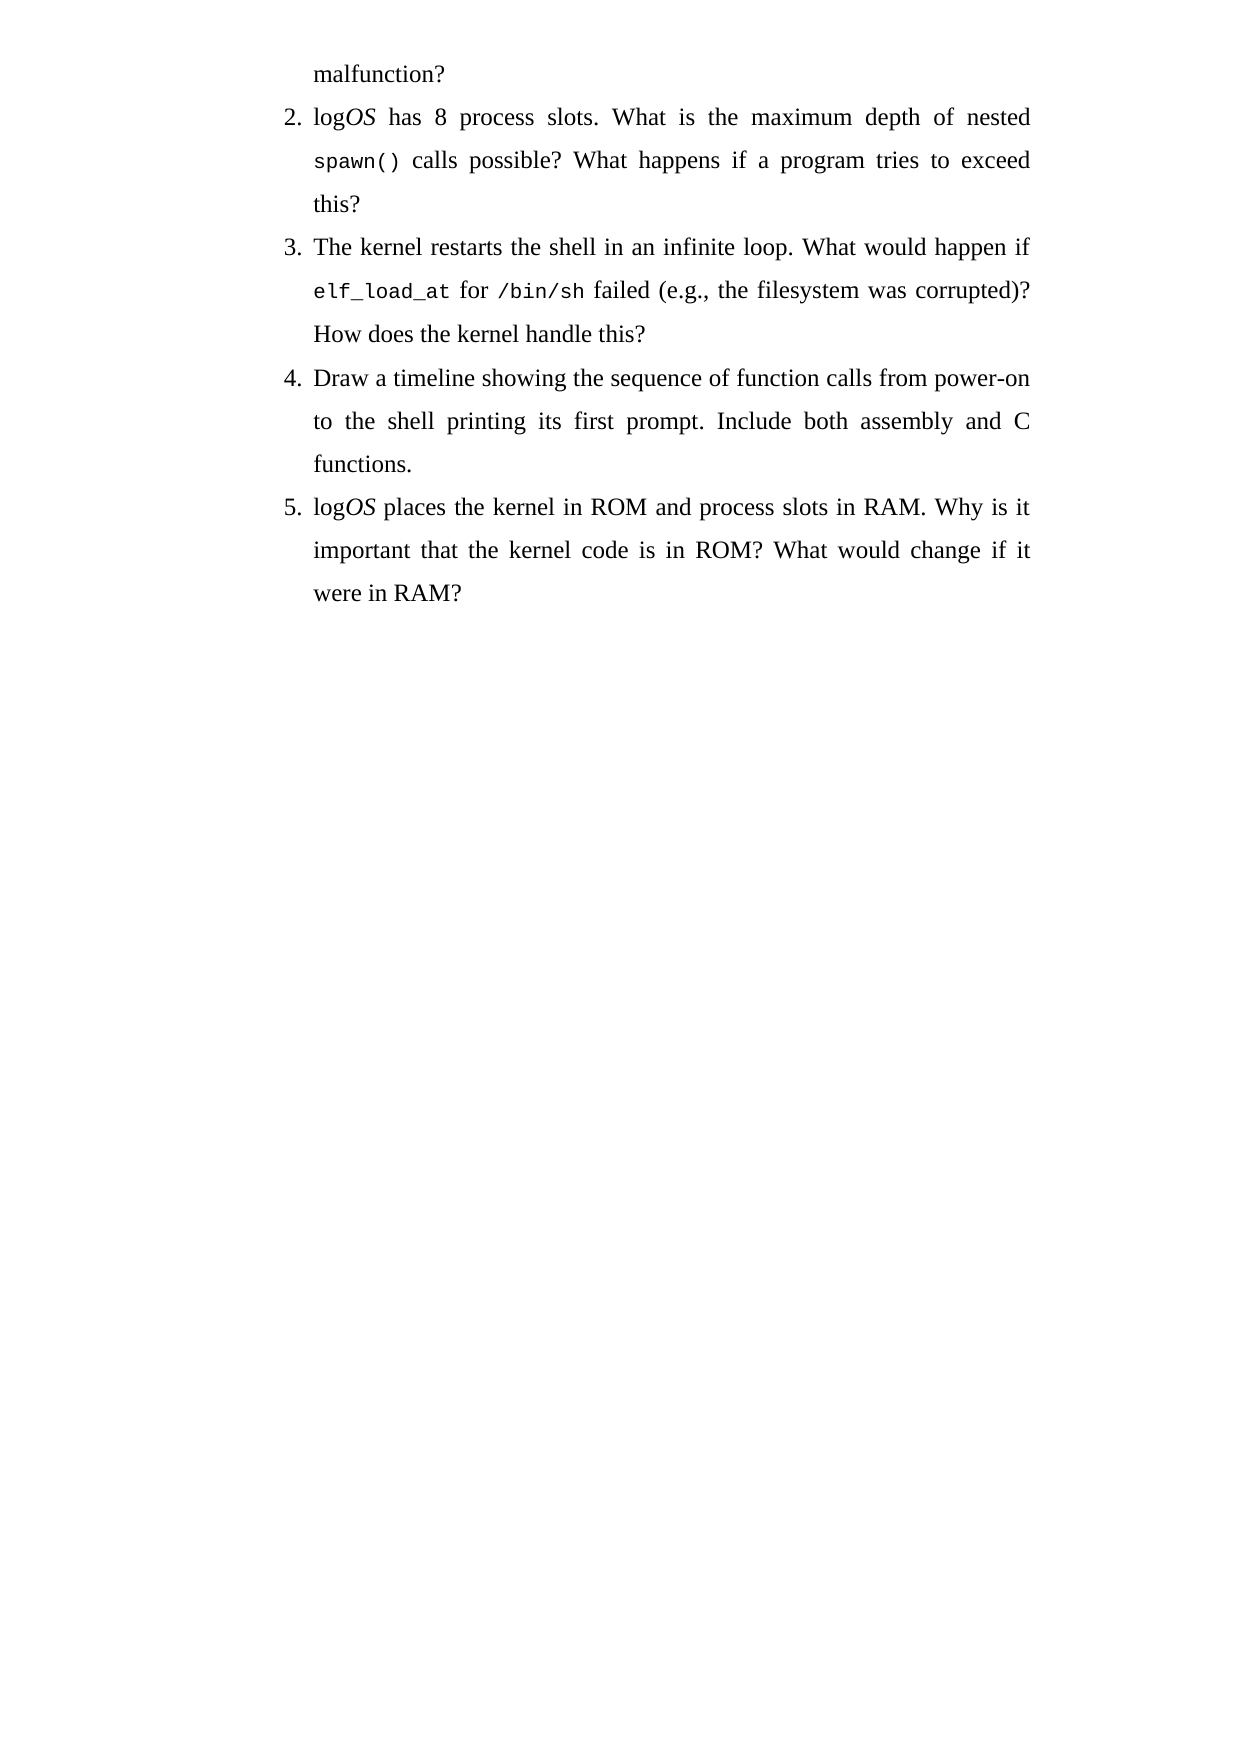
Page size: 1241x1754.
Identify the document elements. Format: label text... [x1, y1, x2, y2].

list Draw a timeline showing the sequence of function calls from power-on to the shell printing its first prompt. Include both assembly and C functions. [284, 363, 1031, 478]
list logOS places the kernel in ROM and process slots in RAM. Why is it important that the kernel code is in ROM? What would change if it were in RAM? [284, 492, 1031, 607]
list The kernel restarts the shell in an infinite loop. What would happen if elf_load_at for /bin/sh failed (e.g., the filesystem was corrupted)? How does the kernel handle this? [284, 232, 1031, 348]
list logOS has 8 process slots. What is the maximum depth of nested spawn() calls possible? What happens if a program tries to exceed this? [284, 102, 1031, 218]
list malfunction? [284, 59, 1031, 88]
